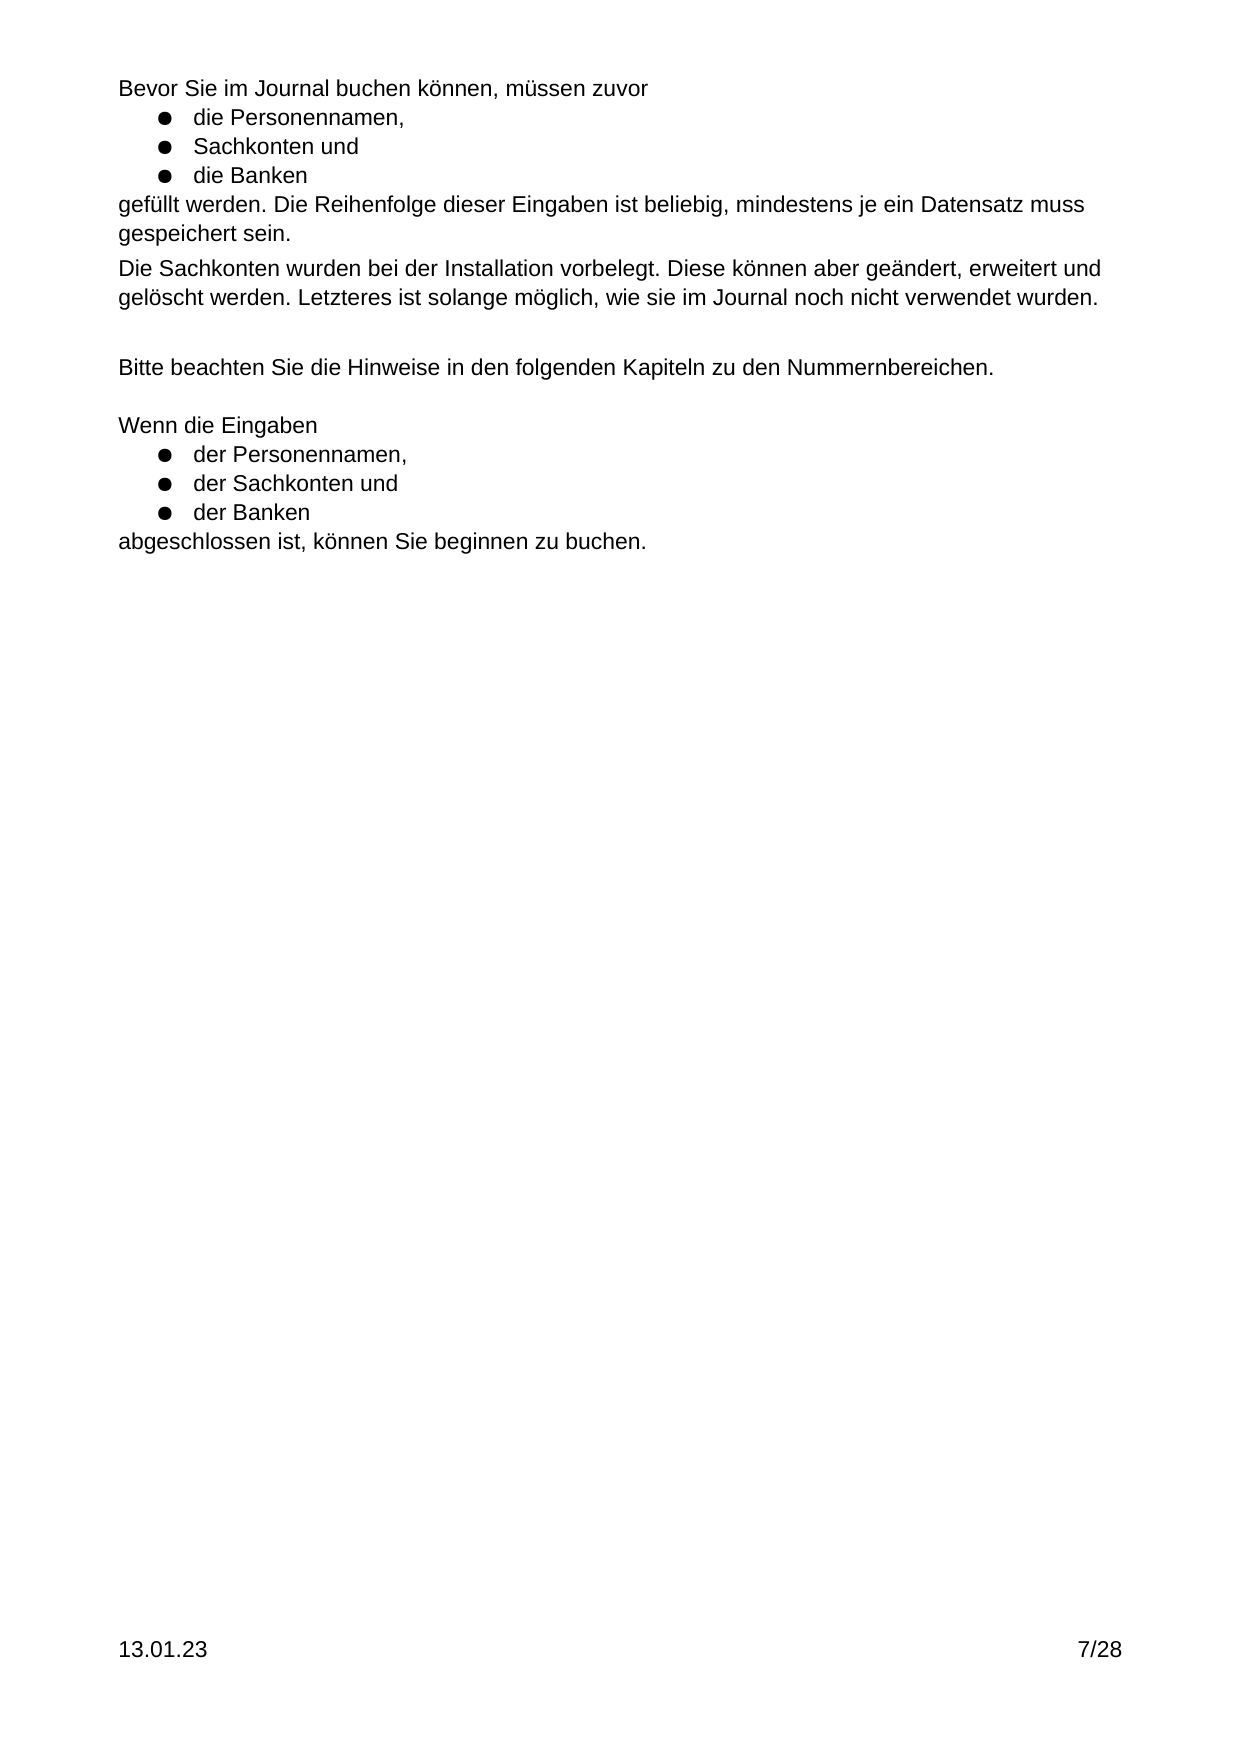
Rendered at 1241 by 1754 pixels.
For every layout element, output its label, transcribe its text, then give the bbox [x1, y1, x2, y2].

list der Banken [156, 499, 1122, 525]
text Bevor Sie im Journal buchen können, müssen zuvor [118, 75, 1122, 101]
list der Personennamen, [156, 441, 1122, 467]
list Sachkonten und [156, 133, 1122, 159]
list der Sachkonten und [156, 470, 1122, 496]
text Bitte beachten Sie die Hinweise in den folgenden Kapiteln zu den Nummernbereichen. [118, 354, 1122, 380]
list die Personennamen, [156, 104, 1122, 130]
text Die Sachkonten wurden bei der Installation vorbelegt. Diese können aber geändert, erweitert und gelöscht werden. Letzteres ist solange möglich, wie sie im Journal noch nicht verwendet wurden. [118, 255, 1122, 310]
text Wenn die Eingaben [118, 412, 1122, 438]
text abgeschlossen ist, können Sie beginnen zu buchen. [118, 528, 1122, 554]
list die Banken [156, 162, 1122, 188]
text gefüllt werden. Die Reihenfolge dieser Eingaben ist beliebig, mindestens je ein Datensatz muss gespeichert sein. [118, 191, 1122, 246]
